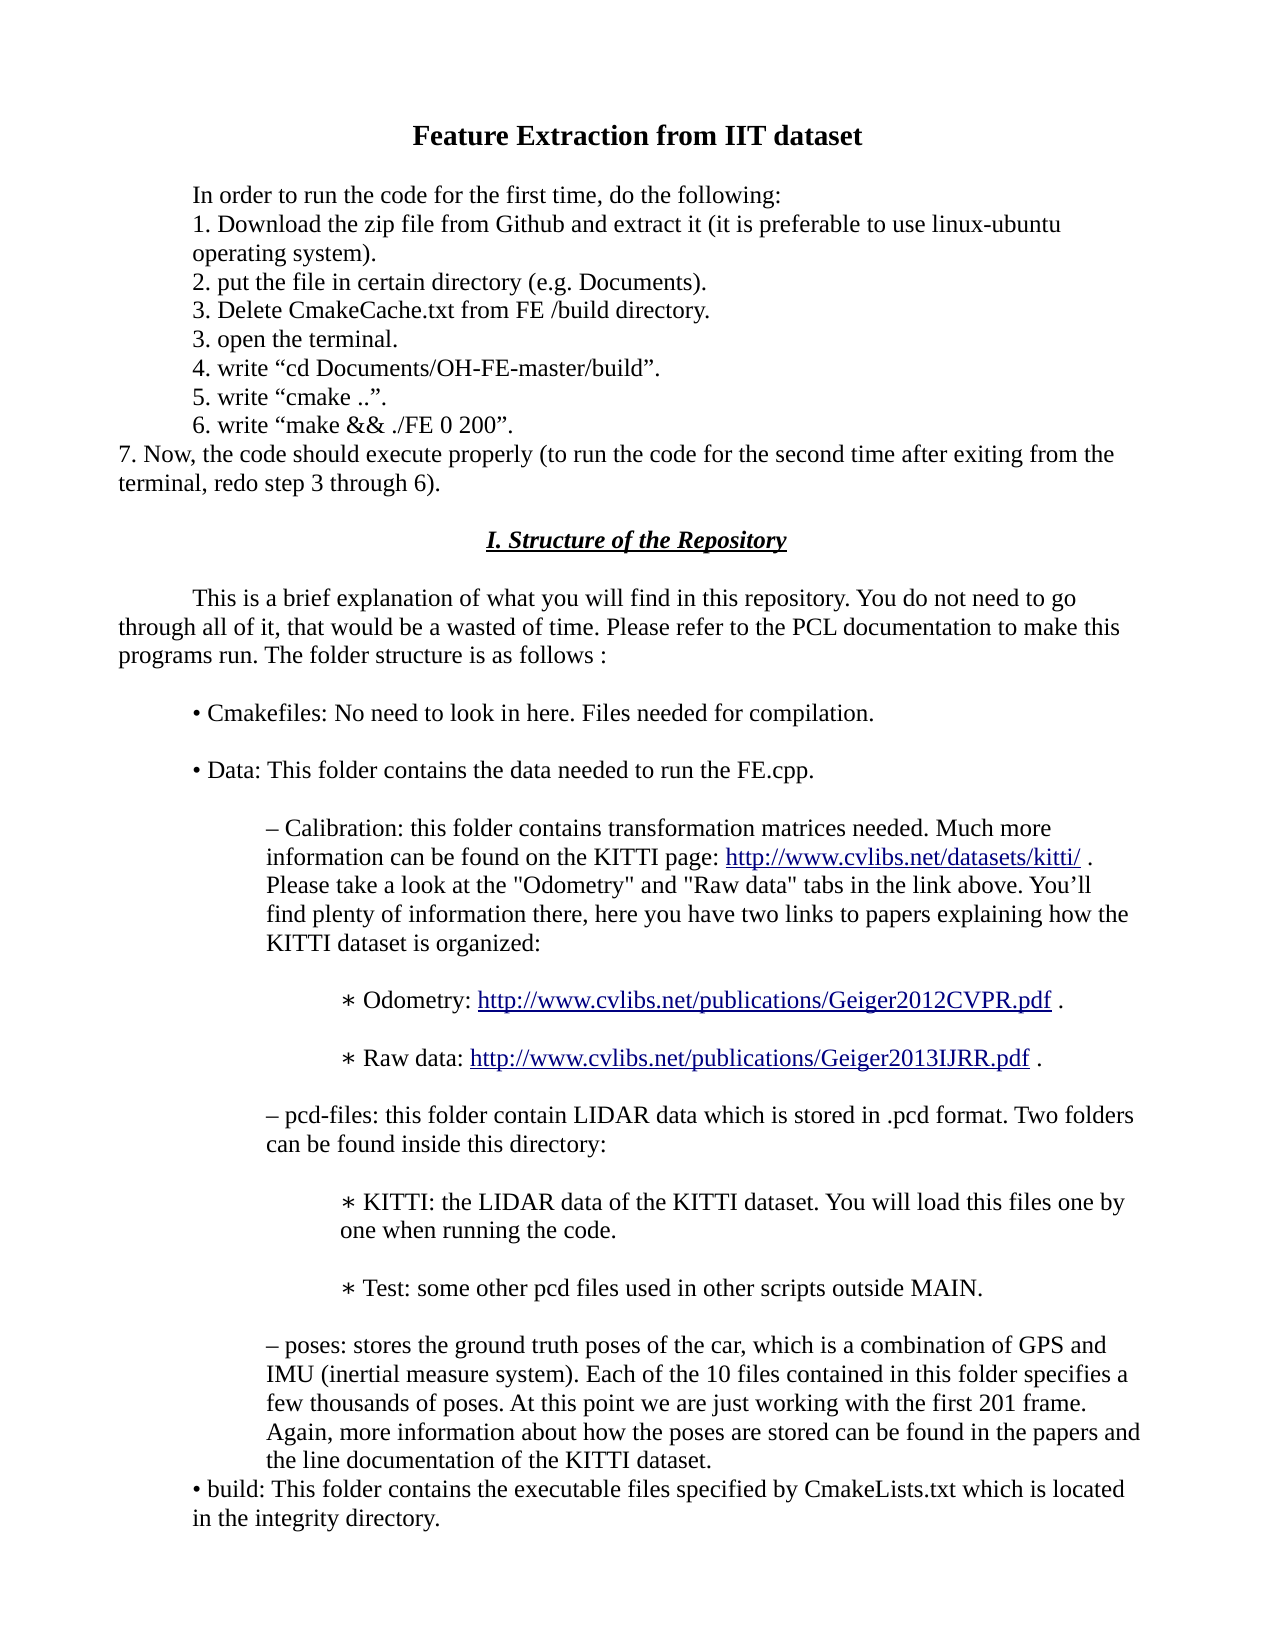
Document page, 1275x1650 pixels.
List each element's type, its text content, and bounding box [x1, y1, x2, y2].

text ∗ KITTI: the LIDAR data of the KITTI dataset. You will load this files one by one when running the code. [118, 1187, 1157, 1244]
text This is a brief explanation of what you will find in this repository. You do not need to go through all of it, that would be a wasted of time. Please refer to the PCL documentation to make this [118, 583, 1157, 640]
text ∗ Odometry: http://www.cvlibs.net/publications/Geiger2012CVPR.pdf . [118, 985, 1157, 1014]
text • Data: This folder contains the data needed to run the FE.cpp. [118, 755, 1157, 784]
text 2. put the file in certain directory (e.g. Documents). [118, 267, 1157, 295]
text 1. Download the zip file from Github and extract it (it is preferable to use linux-ubuntu operating system). [118, 209, 1157, 267]
text – pcd-files: this folder contain LIDAR data which is stored in .pcd format. Two folders can be found inside this directory: [118, 1100, 1157, 1158]
text ∗ Test: some other pcd files used in other scripts outside MAIN. [118, 1273, 1157, 1302]
text 7. Now, the code should execute properly (to run the code for the second time after exiting from the terminal, redo step 3 through 6). [118, 439, 1157, 497]
text ∗ Raw data: http://www.cvlibs.net/publications/Geiger2013IJRR.pdf . [118, 1043, 1157, 1072]
text 5. write “cmake ..”. [118, 382, 1157, 410]
text 3. open the terminal. [118, 324, 1157, 353]
text programs run. The folder structure is as follows : [118, 640, 1157, 669]
text in the integrity directory. [118, 1503, 1157, 1532]
text In order to run the code for the first time, do the following: [118, 180, 1157, 209]
text I. Structure of the Repository [118, 525, 1157, 554]
text 4. write “cd Documents/OH-FE-master/build”. [118, 353, 1157, 382]
text • Cmakefiles: No need to look in here. Files needed for compilation. [118, 698, 1157, 727]
text • build: This folder contains the executable files specified by CmakeLists.txt which is located [118, 1474, 1157, 1503]
text IMU (inertial measure system). Each of the 10 files contained in this folder specifies a few thousands of poses. At this point we are just working with the first 201 frame. Again, more information about how the poses are stored can be found in the papers and the line documentation of the KITTI dataset. [118, 1359, 1157, 1474]
text – poses: stores the ground truth poses of the car, which is a combination of GPS and [118, 1330, 1157, 1359]
text KITTI dataset is organized: [118, 928, 1157, 957]
text Feature Extraction from IIT dataset [118, 118, 1157, 152]
text 6. write “make && ./FE 0 200”. [118, 410, 1157, 439]
text find plenty of information there, here you have two links to papers explaining how the [118, 899, 1157, 928]
text 3. Delete CmakeCache.txt from FE /build directory. [118, 295, 1157, 324]
text – Calibration: this folder contains transformation matrices needed. Much more information can be found on the KITTI page: http://www.cvlibs.net/datasets/kitti/ . [118, 813, 1157, 870]
text Please take a look at the "Odometry" and "Raw data" tabs in the link above. You’ll [118, 870, 1157, 899]
